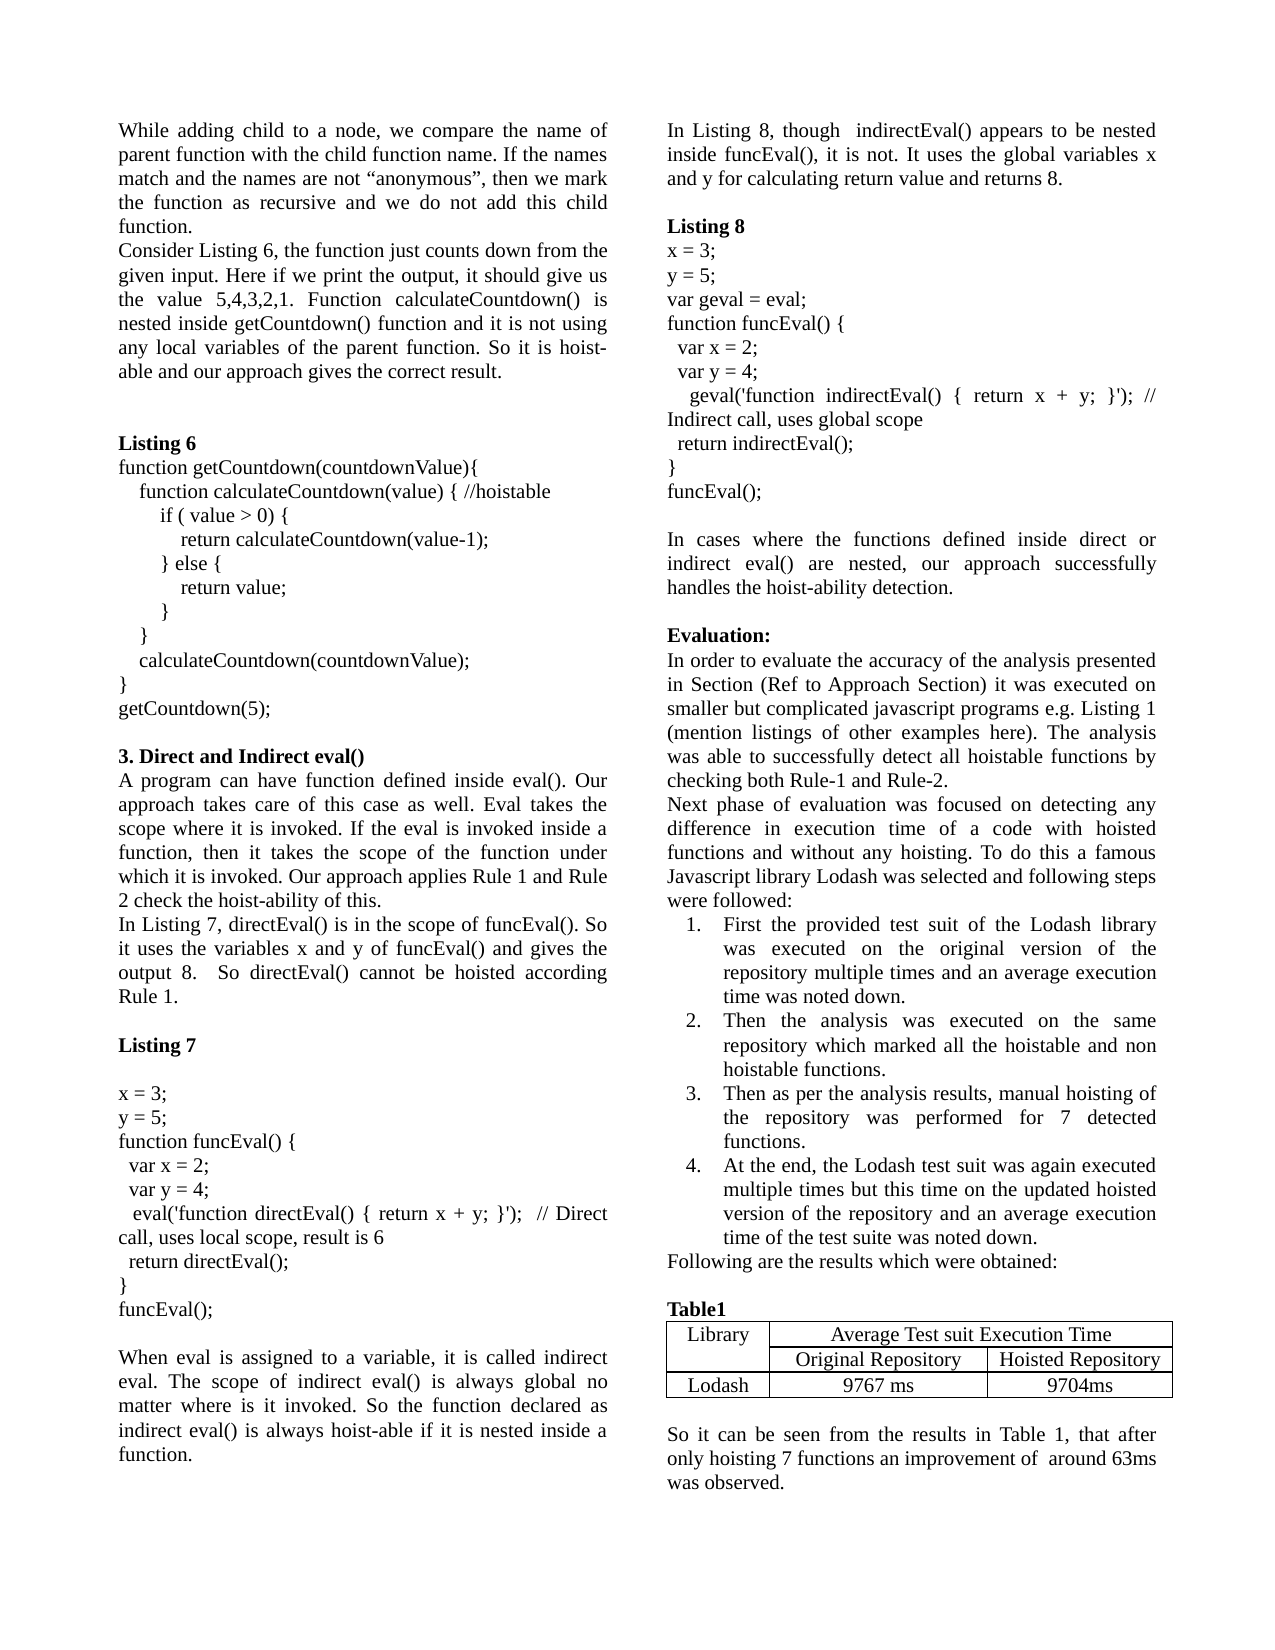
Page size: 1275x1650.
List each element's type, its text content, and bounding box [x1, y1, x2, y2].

text In cases where the functions defined inside direct or indirect eval() are nested, our approach successfully handles the hoist-ability detection. [667, 527, 1157, 599]
text Consider Listing 6, the function just counts down from the given input. Here if we print the output, it should give us the value 5,4,3,2,1. Function calculateCountdown() is nested inside getCountdown() function and it is not using any local variables of the parent function. So it is hoist-able and our approach gives the correct result. [118, 238, 608, 383]
text When eval is assigned to a variable, it is called indirect eval. The scope of indirect eval() is always global no matter where is it invoked. So the function declared as indirect eval() is always hoist-able if it is nested inside a function. [118, 1345, 608, 1466]
text calculateCountdown(countdownValue); [118, 647, 608, 672]
table_header Library [667, 1322, 769, 1371]
text var y = 4; [667, 359, 1157, 383]
text } [118, 672, 608, 696]
text return calculateCountdown(value-1); [118, 527, 608, 551]
text var x = 2; [667, 335, 1157, 359]
text Evaluation: [667, 623, 1157, 647]
text return directEval(); [118, 1249, 608, 1273]
text Table1 [667, 1297, 1157, 1321]
text Listing 8 [667, 214, 1157, 238]
text y = 5; [118, 1105, 608, 1129]
text geval('function indirectEval() { return x + y; }'); // Indirect call, uses global scope [667, 383, 1157, 431]
text } [118, 623, 608, 647]
text Listing 7 [118, 1032, 608, 1057]
text var x = 2; [118, 1153, 608, 1177]
text y = 5; [667, 262, 1157, 287]
text While adding child to a node, we compare the name of parent function with the child function name. If the names match and the names are not “anonymous”, then we mark the function as recursive and we do not add this child function. [118, 118, 608, 238]
text Next phase of evaluation was focused on detecting any difference in execution time of a code with hoisted functions and without any hoisting. To do this a famous Javascript library Lodash was selected and following steps were followed: [667, 792, 1157, 912]
list At the end, the Lodash test suit was again executed multiple times but this time on the updated hoisted version of the repository and an average execution time of the test suite was noted down. [686, 1153, 1157, 1249]
table_cell Original Repository [770, 1348, 987, 1371]
text getCountdown(5); [118, 696, 608, 720]
list Then as per the analysis results, manual hoisting of the repository was performed for 7 detected functions. [686, 1081, 1157, 1153]
table_header Average Test suit Execution Time [770, 1322, 1172, 1346]
text } else { [118, 551, 608, 575]
table_cell Lodash [667, 1373, 769, 1397]
text } [118, 599, 608, 623]
text In Listing 8, though indirectEval() appears to be nested inside funcEval(), it is not. It uses the global variables x and y for calculating return value and returns 8. [667, 118, 1157, 190]
table_cell 9767 ms [770, 1373, 987, 1397]
text funcEval(); [667, 479, 1157, 503]
text x = 3; [667, 238, 1157, 262]
text So it can be seen from the results in Table 1, that after only hoisting 7 functions an improvement of around 63ms was observed. [667, 1422, 1157, 1494]
text Following are the results which were obtained: [667, 1249, 1157, 1273]
text return indirectEval(); [667, 431, 1157, 455]
text } [118, 1273, 608, 1297]
table_cell 9704ms [988, 1373, 1172, 1397]
text var y = 4; [118, 1177, 608, 1201]
text In Listing 7, directEval() is in the scope of funcEval(). So it uses the variables x and y of funcEval() and gives the output 8. So directEval() cannot be hoisted according Rule 1. [118, 912, 608, 1008]
text if ( value > 0) { [118, 503, 608, 527]
text Listing 6 [118, 431, 608, 455]
text return value; [118, 575, 608, 599]
text var geval = eval; [667, 287, 1157, 311]
text function calculateCountdown(value) { //hoistable [118, 479, 608, 503]
text In order to evaluate the accuracy of the analysis presented in Section (Ref to Approach Section) it was executed on smaller but complicated javascript programs e.g. Listing 1 (mention listings of other examples here). The analysis was able to successfully detect all hoistable functions by checking both Rule-1 and Rule-2. [667, 647, 1157, 792]
text function getCountdown(countdownValue){ [118, 455, 608, 479]
text } [667, 455, 1157, 479]
list First the provided test suit of the Lodash library was executed on the original version of the repository multiple times and an average execution time was noted down. [686, 912, 1157, 1008]
text eval('function directEval() { return x + y; }'); // Direct call, uses local scope, result is 6 [118, 1201, 608, 1249]
text 3. Direct and Indirect eval() [118, 744, 608, 768]
text function funcEval() { [118, 1129, 608, 1153]
list Then the analysis was executed on the same repository which marked all the hoistable and non hoistable functions. [686, 1008, 1157, 1081]
text A program can have function defined inside eval(). Our approach takes care of this case as well. Eval takes the scope where it is invoked. If the eval is invoked inside a function, then it takes the scope of the function under which it is invoked. Our approach applies Rule 1 and Rule 2 check the hoist-ability of this. [118, 768, 608, 912]
table_cell Hoisted Repository [988, 1348, 1172, 1371]
text x = 3; [118, 1081, 608, 1105]
text function funcEval() { [667, 311, 1157, 335]
text funcEval(); [118, 1297, 608, 1321]
